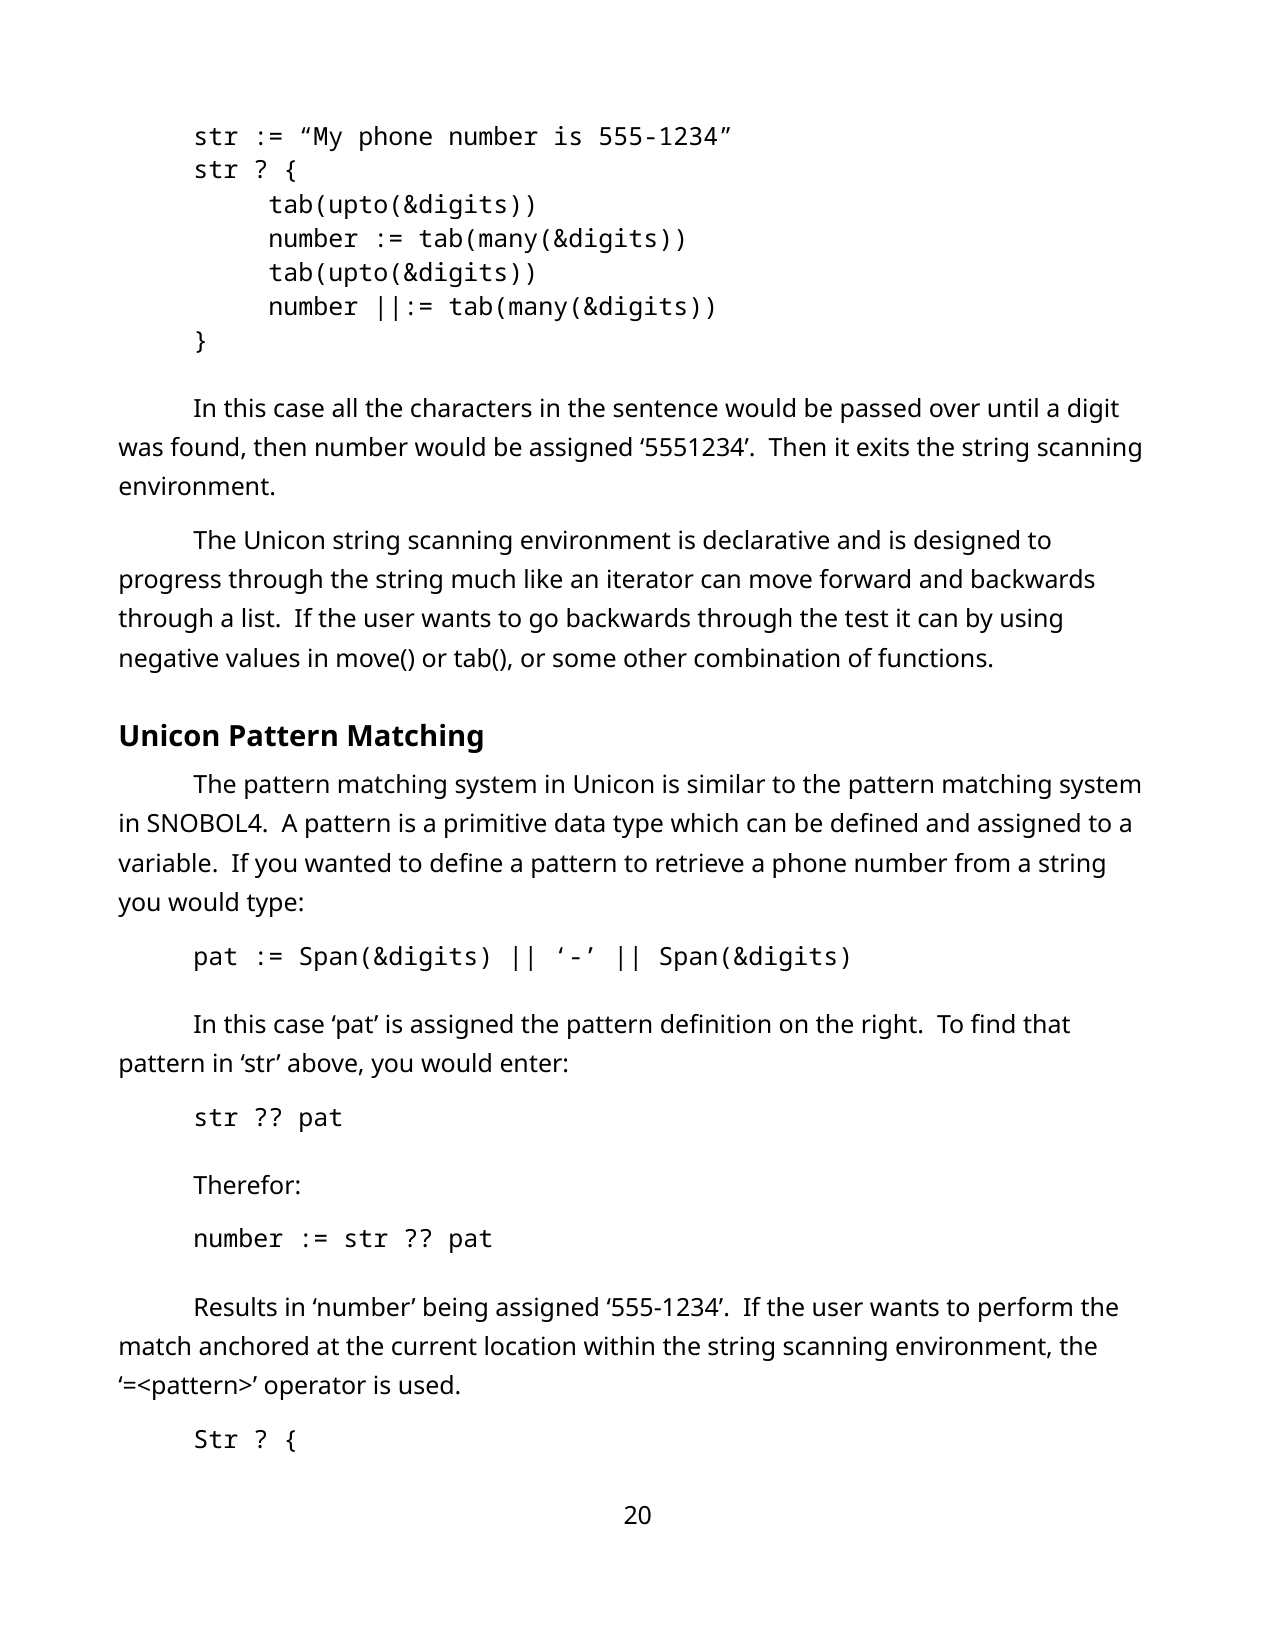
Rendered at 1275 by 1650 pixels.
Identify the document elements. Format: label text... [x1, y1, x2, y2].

text number := str ?? pat [193, 1221, 1157, 1255]
text Str ? { [193, 1421, 1157, 1455]
text Results in ‘number’ being assigned ‘555-1234’. If the user wants to perform the match anchored at the current location within the string scanning environment, the ‘=<pattern>’ operator is used. [118, 1289, 1157, 1402]
text } [193, 322, 1157, 357]
text number ||:= tab(many(&digits)) [193, 288, 1157, 322]
text str ?? pat [193, 1099, 1157, 1133]
text str ? { [193, 152, 1157, 186]
text The Unicon string scanning environment is declarative and is designed to progress through the string much like an iterator can move forward and backwards through a list. If the user wants to go backwards through the test it can by using negative values in move() or tab(), or some other combination of functions. [118, 523, 1157, 674]
text str := “My phone number is 555-1234” [193, 118, 1157, 152]
text The pattern matching system in Unicon is similar to the pattern matching system in SNOBOL4. A pattern is a primitive data type which can be defined and assigned to a variable. If you wanted to define a pattern to retrieve a phone number from a string you would type: [118, 767, 1157, 918]
text tab(upto(&digits)) [193, 186, 1157, 220]
subtitle Unicon Pattern Matching [118, 715, 1157, 754]
text number := tab(many(&digits)) [193, 220, 1157, 254]
text In this case all the characters in the sentence would be passed over until a digit was found, then number would be assigned ‘5551234’. Then it exits the string scanning environment. [118, 391, 1157, 503]
text In this case ‘pat’ is assigned the pattern definition on the right. To find that pattern in ‘str’ above, you would enter: [118, 1006, 1157, 1079]
text Therefor: [118, 1167, 1157, 1201]
text tab(upto(&digits)) [193, 254, 1157, 288]
text pat := Span(&digits) || ‘-’ || Span(&digits) [193, 938, 1157, 972]
